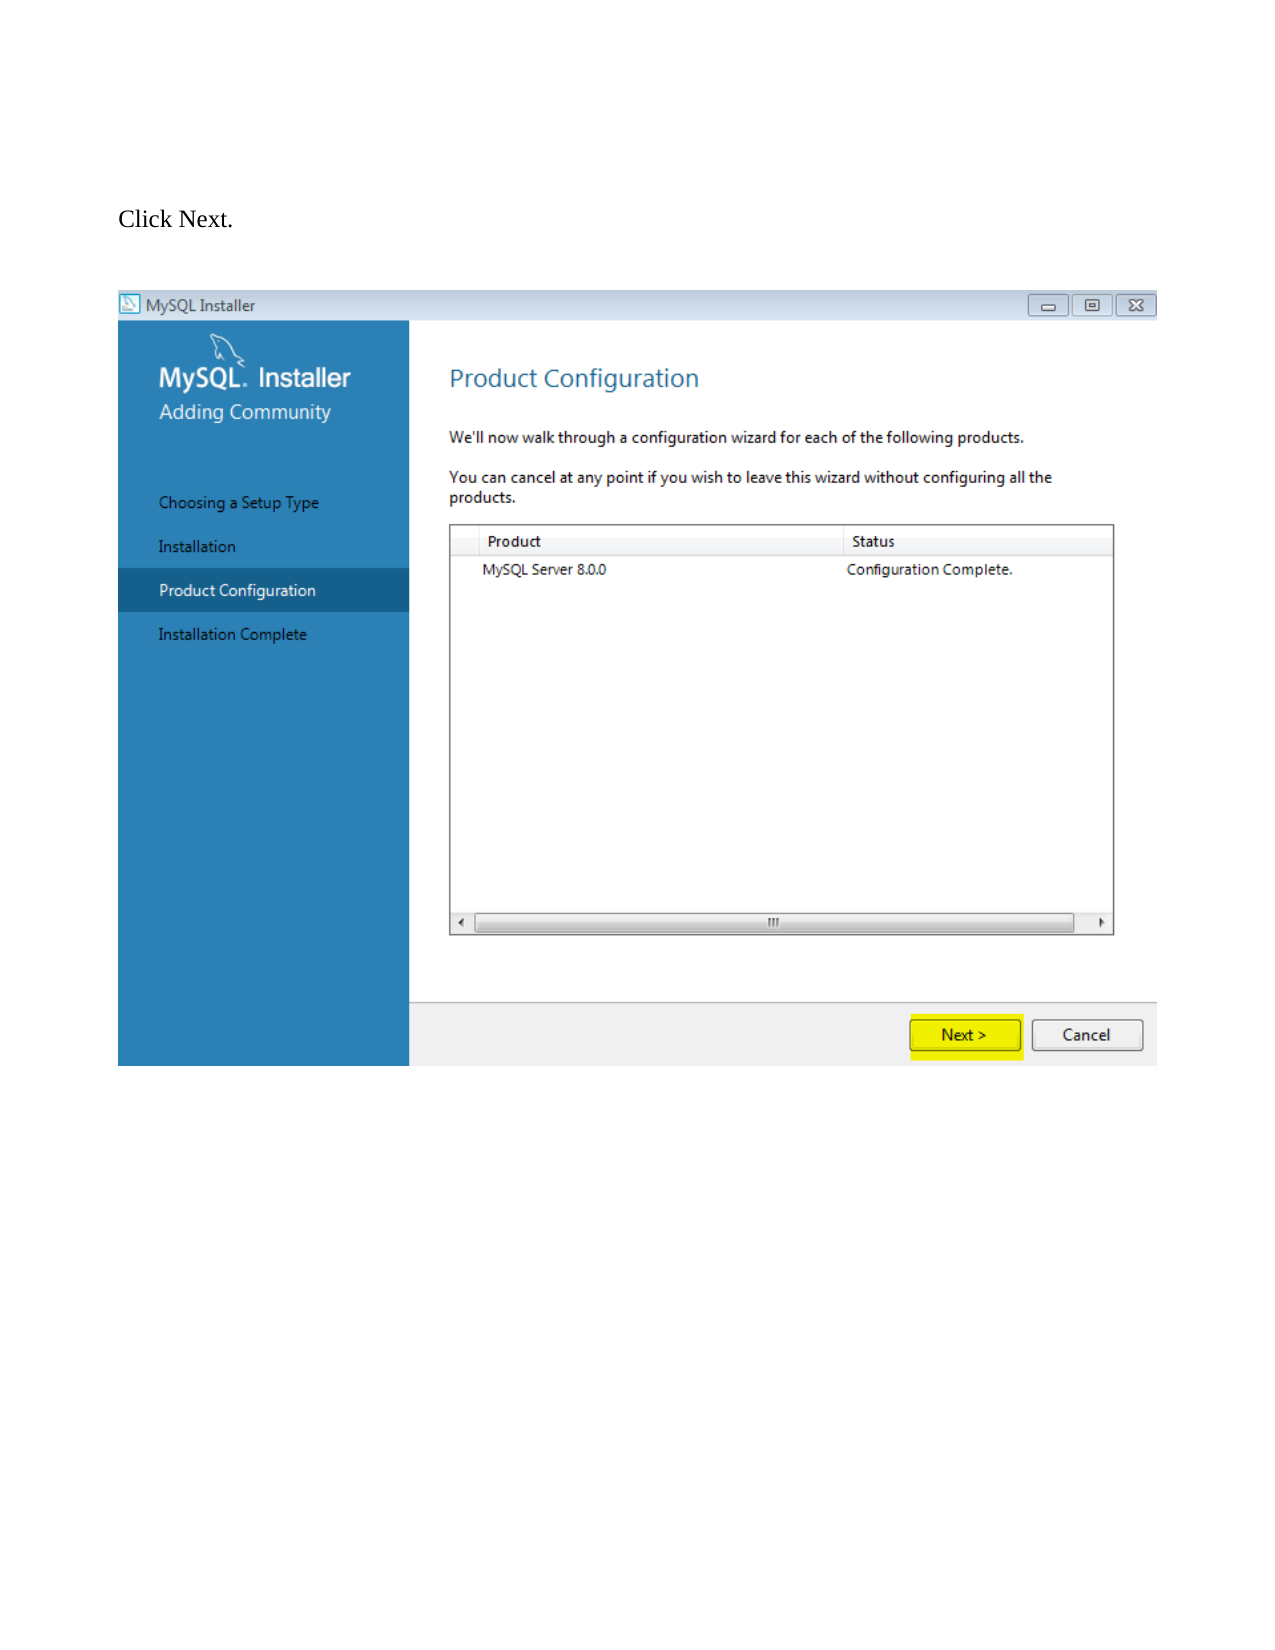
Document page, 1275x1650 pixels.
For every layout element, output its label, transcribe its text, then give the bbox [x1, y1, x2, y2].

picture [118, 290, 1157, 1066]
text Click Next. [118, 204, 1157, 233]
